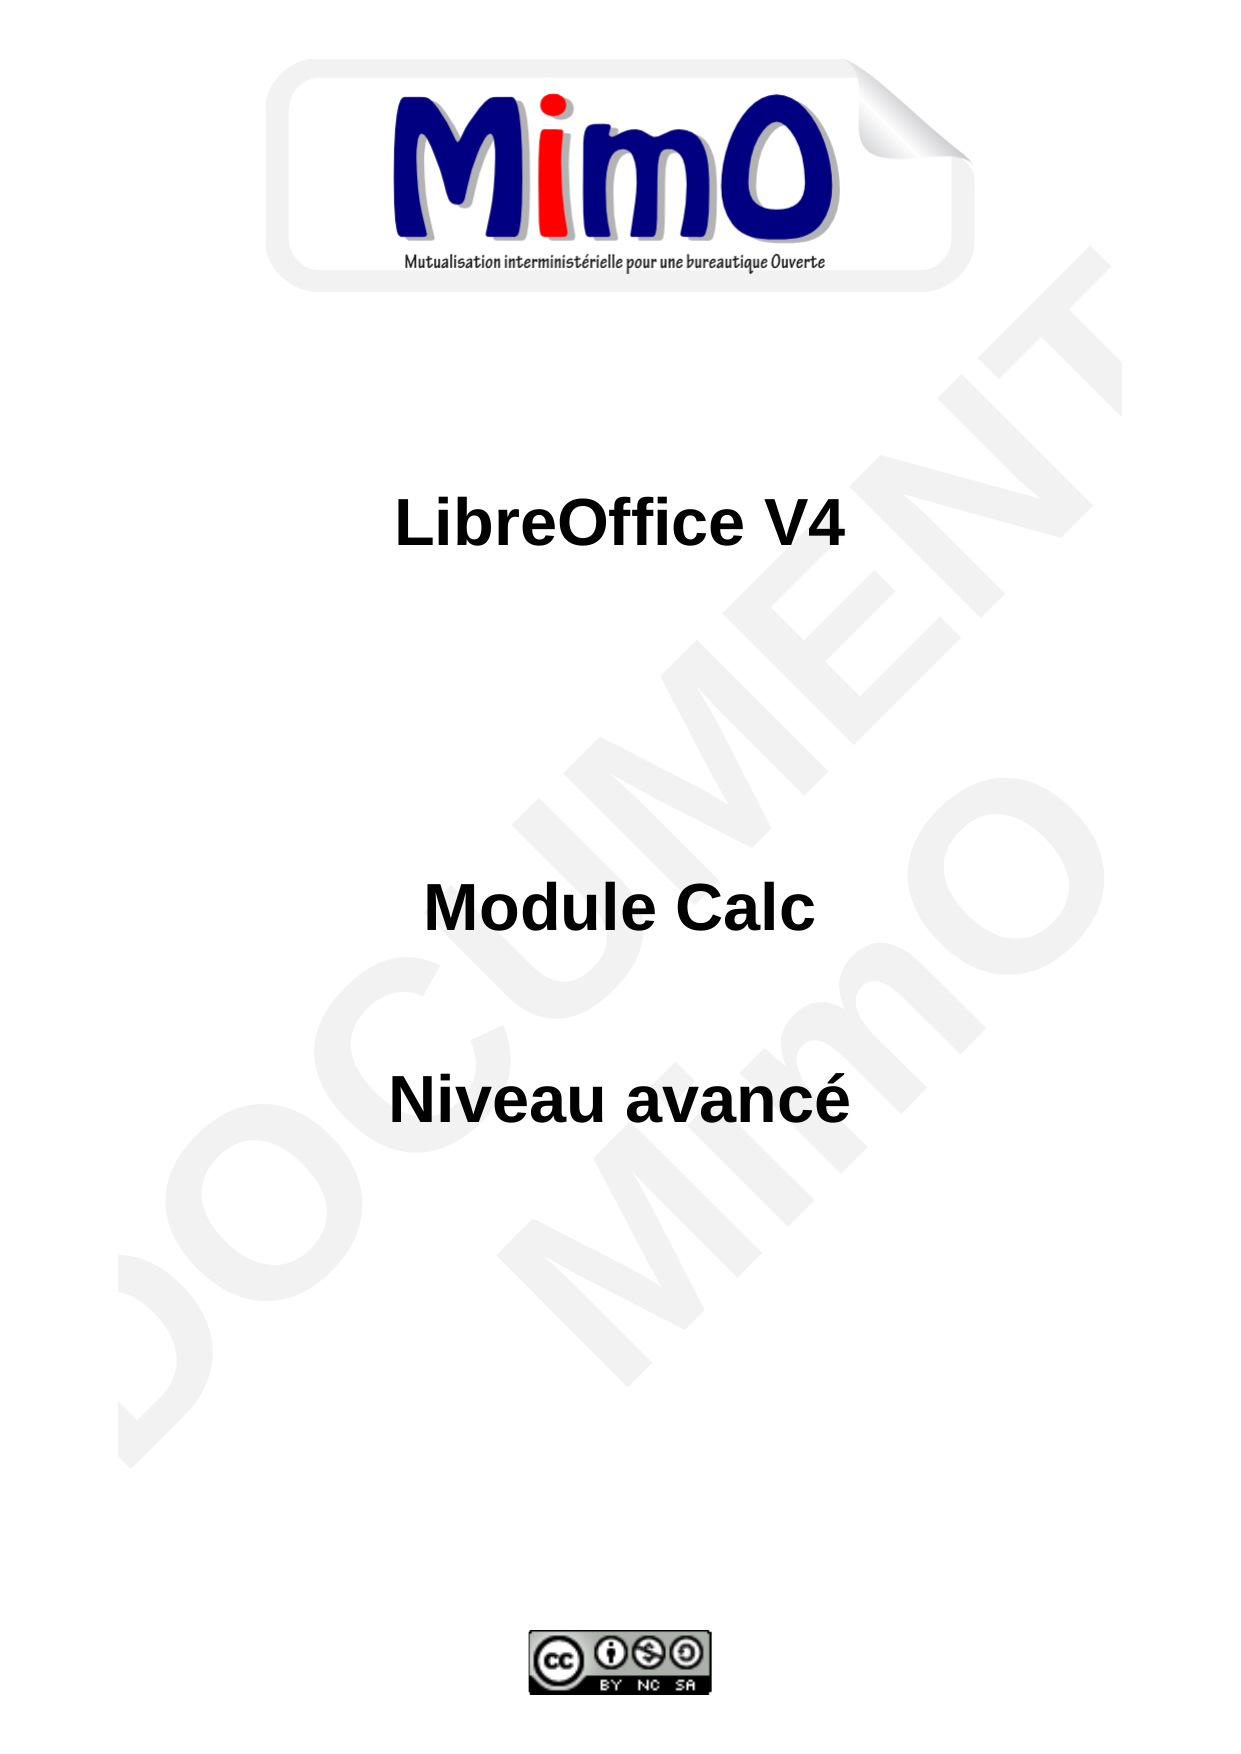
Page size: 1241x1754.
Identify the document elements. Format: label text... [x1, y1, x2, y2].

text Niveau avancé [118, 1062, 1122, 1137]
picture [528, 1630, 712, 1695]
text LibreOffice V4 [118, 485, 1122, 559]
picture [265, 59, 975, 292]
text Module Calc [118, 870, 1122, 944]
